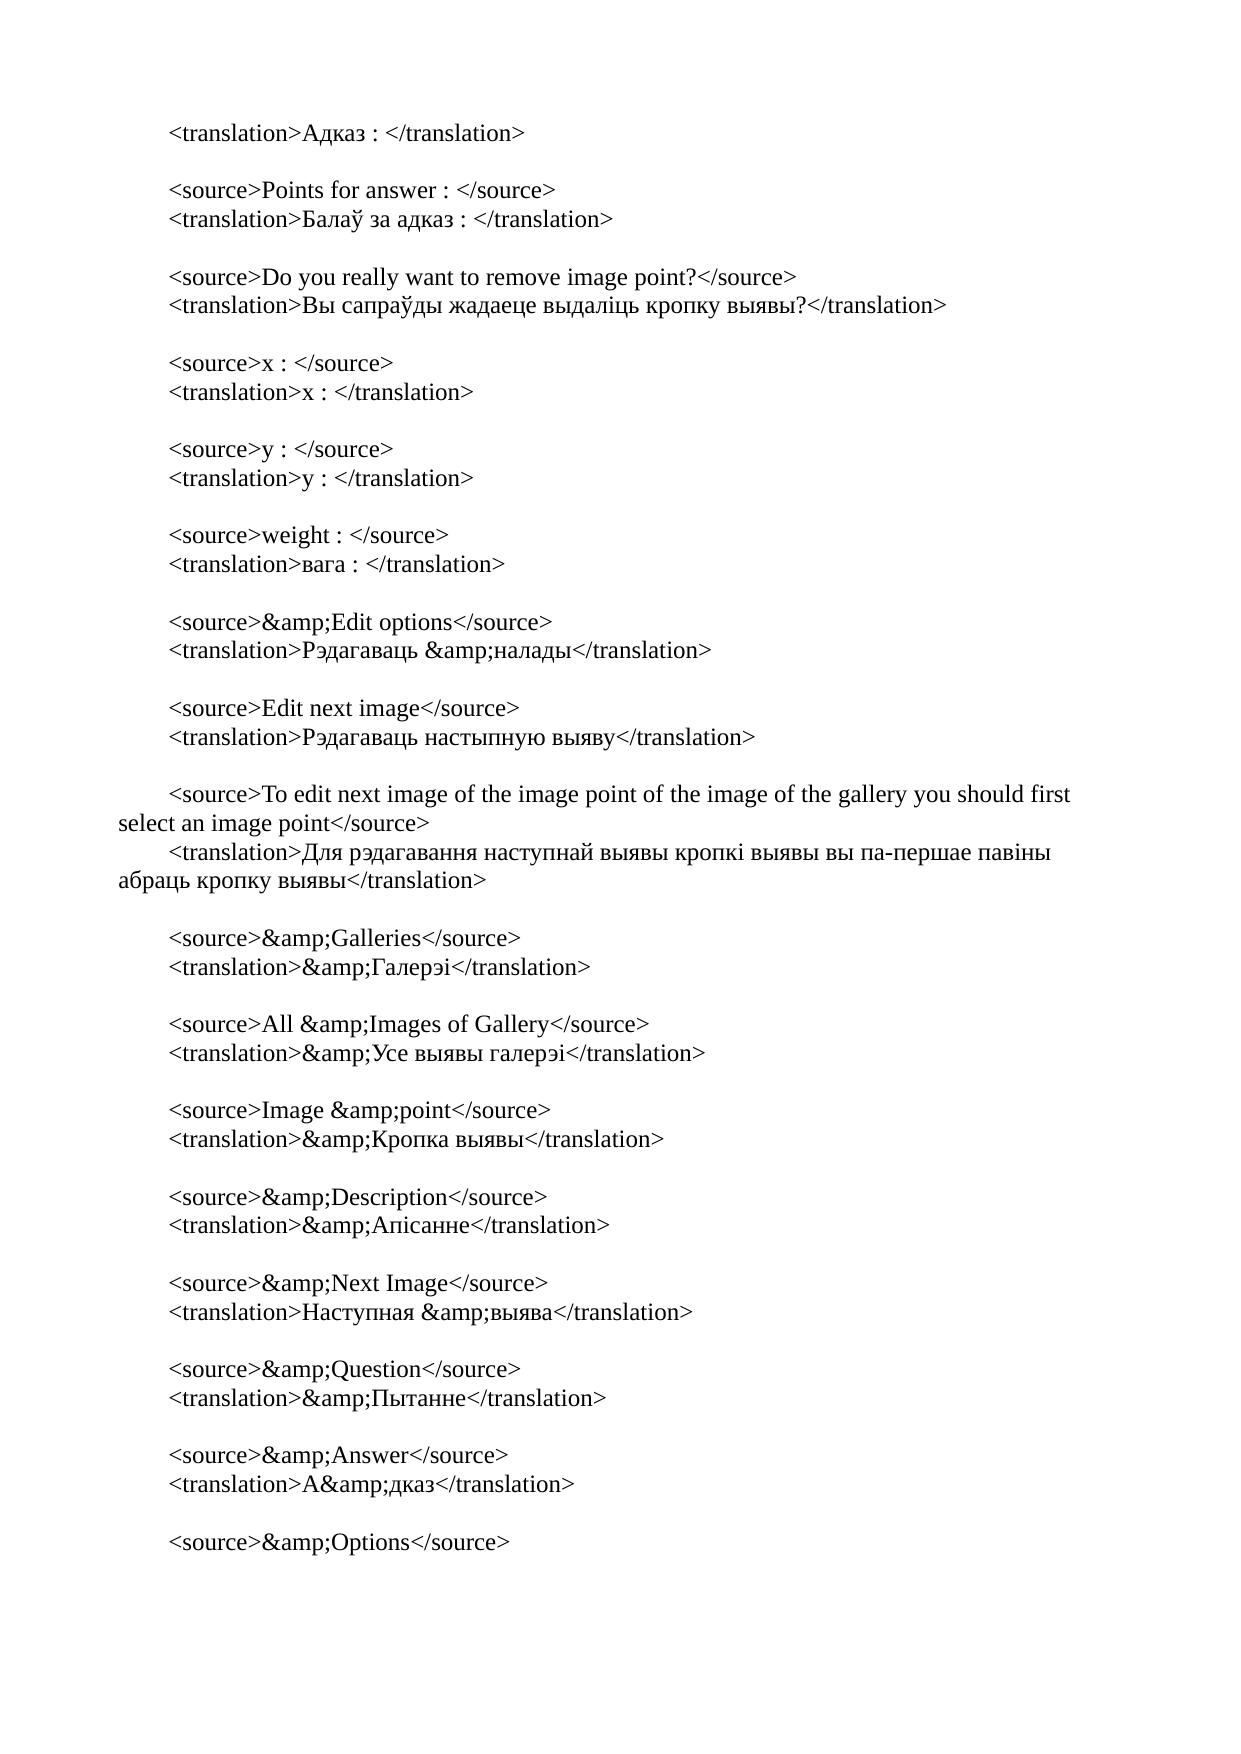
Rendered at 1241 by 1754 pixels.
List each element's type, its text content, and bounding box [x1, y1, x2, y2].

text <translation>Наступная &amp;выява</translation> <source>&amp;Question</source> [118, 1297, 1122, 1383]
text <source>weight : </source> [118, 521, 1122, 549]
text <translation>&amp;Пытанне</translation> <source>&amp;Answer</source> [118, 1383, 1122, 1469]
text <translation>&amp;Кропка выявы</translation> <source>&amp;Description</source> [118, 1124, 1122, 1211]
text <translation>Вы сапраўды жадаеце выдаліць кропку выявы?</translation> <source>x : </source> [118, 291, 1122, 377]
text <translation>Балаў за адказ : </translation> <source>Do you really want to remove image point?</source> [118, 204, 1122, 291]
text <translation>Для рэдагавання наступнай выявы кропкі выявы вы па-першае павіны абраць кропку выявы</translation> <source>&amp;Galleries</source> [118, 837, 1122, 952]
text <translation>А&amp;дказ</translation> <source>&amp;Options</source> [118, 1469, 1122, 1556]
text <translation>&amp;Галерэі</translation> <source>All &amp;Images of Gallery</source> [118, 952, 1122, 1038]
text <translation>Рэдагаваць &amp;налады</translation> <source>Edit next image</source> [118, 636, 1122, 722]
text <translation>Адказ : </translation> <source>Points for answer : </source> [118, 118, 1122, 204]
text <translation>y : </translation> [118, 463, 1122, 492]
text <translation>Рэдагаваць настыпную выяву</translation> <source>To edit next image of the image point of the image of the gallery you should first select an image point</source> [118, 722, 1122, 837]
text <translation>&amp;Апісанне</translation> <source>&amp;Next Image</source> [118, 1211, 1122, 1297]
text <translation>вага : </translation> <source>&amp;Edit options</source> [118, 549, 1122, 636]
text <translation>&amp;Усе выявы галерэі</translation> <source>Image &amp;point</source> [118, 1038, 1122, 1124]
text <translation>x : </translation> <source>y : </source> [118, 377, 1122, 463]
